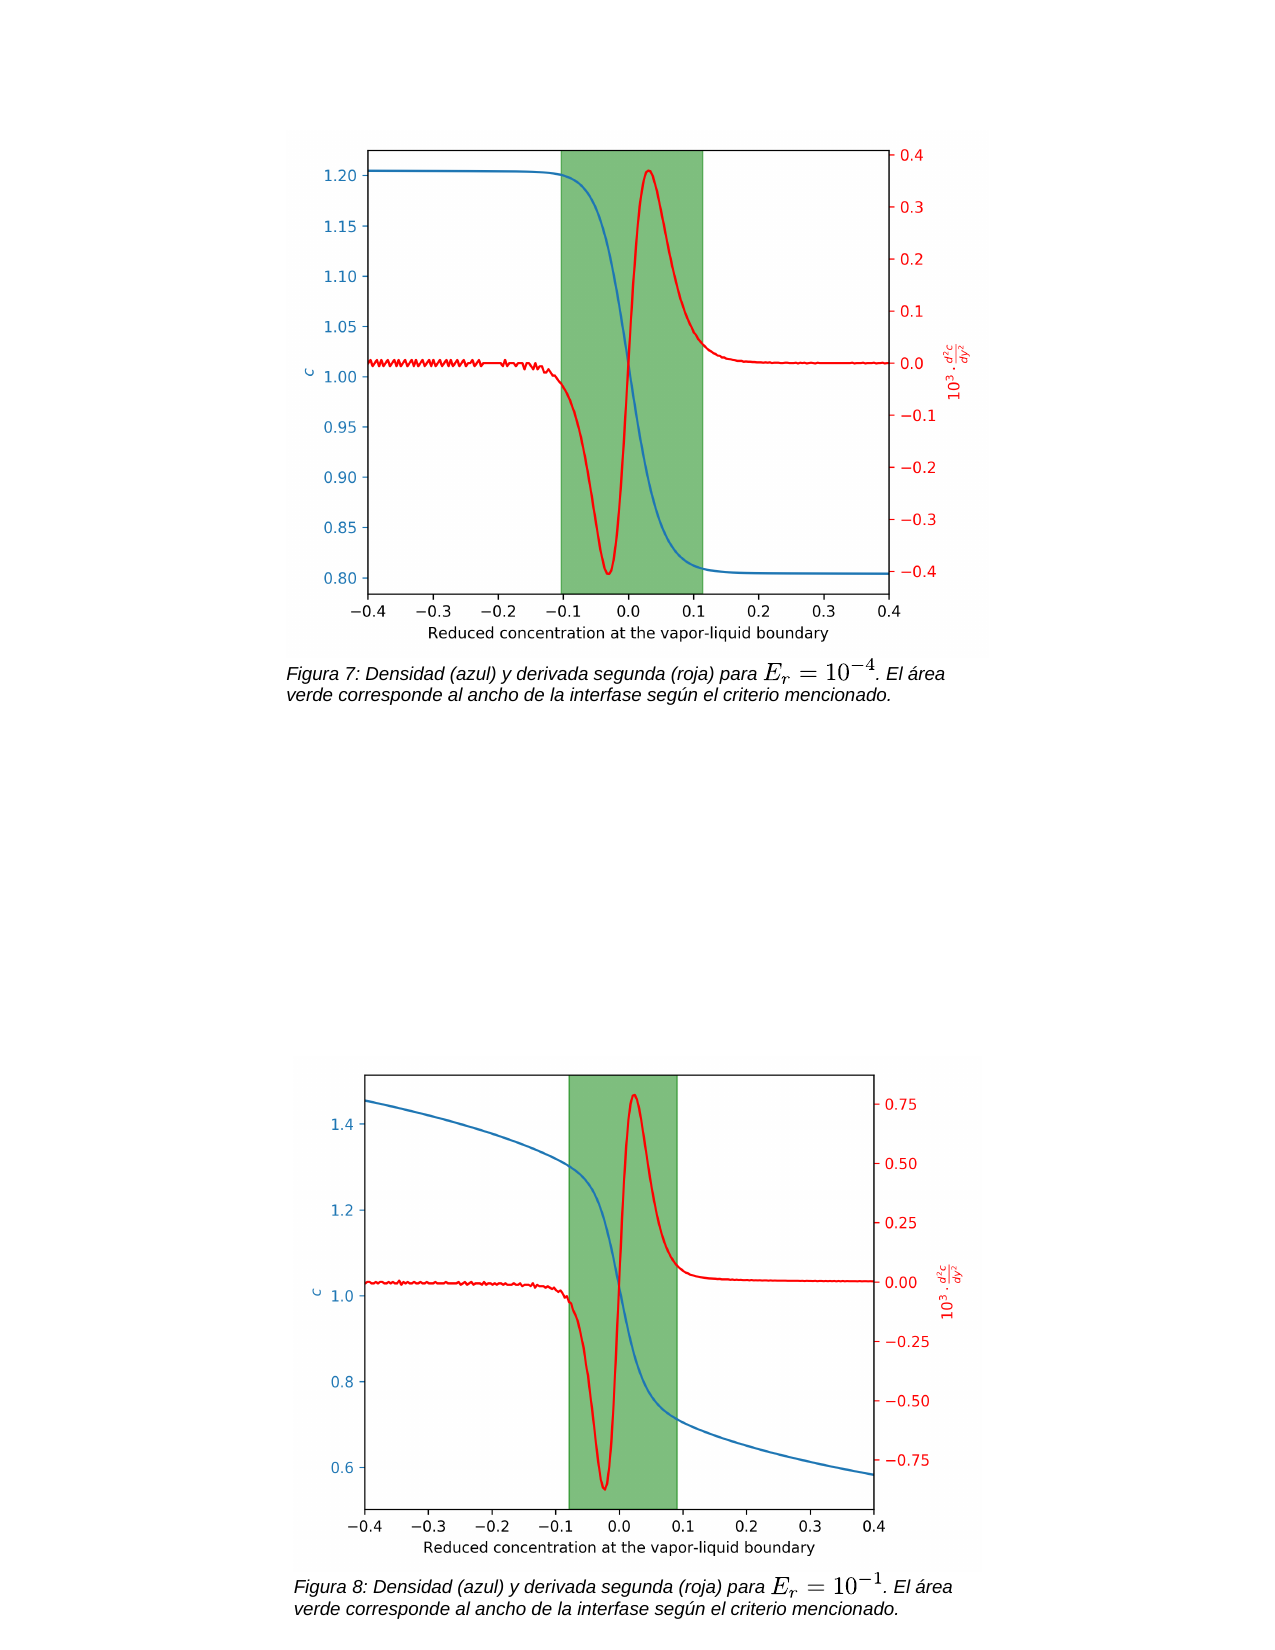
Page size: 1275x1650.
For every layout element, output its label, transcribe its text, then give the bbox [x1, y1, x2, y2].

picture [293, 1056, 982, 1572]
text Figura 7: Densidad (azul) y derivada segunda (roja) para . El área verde corresponde al ancho de la interfase según el criterio mencionado. [286, 658, 989, 706]
picture [286, 130, 990, 658]
text Figura 8: Densidad (azul) y derivada segunda (roja) para . El área verde corresponde al ancho de la interfase según el criterio mencionado. [293, 1572, 982, 1619]
